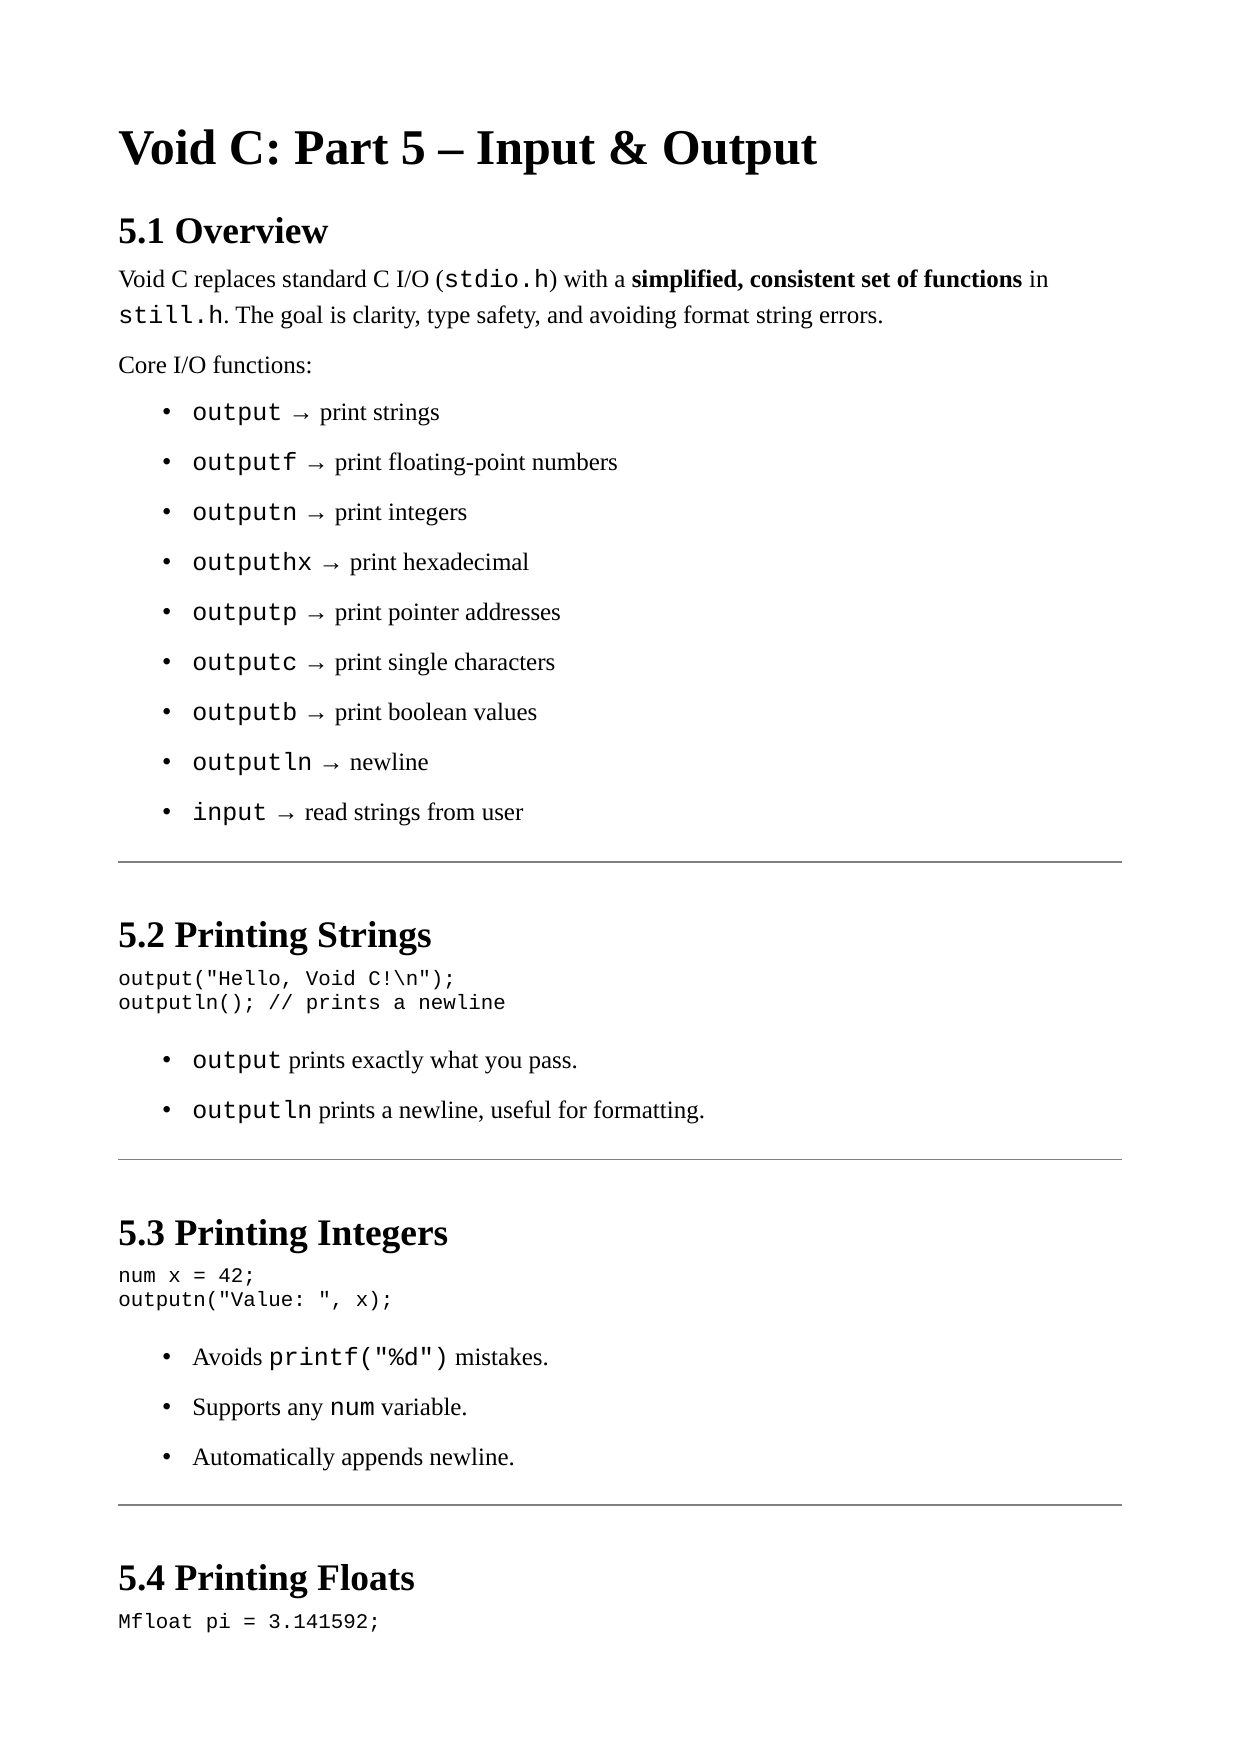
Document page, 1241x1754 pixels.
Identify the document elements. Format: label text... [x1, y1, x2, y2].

list Automatically appends newline. [162, 1442, 1122, 1471]
subtitle 5.2 Printing Strings [118, 912, 1122, 956]
text num x = 42; [118, 1266, 1122, 1289]
list outputf → print floating-point numbers [162, 447, 1122, 478]
subtitle 5.4 Printing Floats [118, 1555, 1122, 1598]
text Core I/O functions: [118, 350, 1122, 378]
text outputn("Value: ", x); [118, 1289, 1122, 1313]
text Void C replaces standard C I/O (stdio.h) with a simplified, consistent set of functions in still.h. The goal is clarity, type safety, and avoiding format string errors. [118, 264, 1122, 331]
list outputhx → print hexadecimal [162, 547, 1122, 578]
subtitle 5.3 Printing Integers [118, 1210, 1122, 1253]
list Avoids printf("%d") mistakes. [162, 1342, 1122, 1373]
list outputln → newline [162, 747, 1122, 778]
subtitle 5.1 Overview [118, 209, 1122, 252]
list outputn → print integers [162, 497, 1122, 528]
list input → read strings from user [162, 797, 1122, 828]
list Supports any num variable. [162, 1392, 1122, 1423]
list output → print strings [162, 397, 1122, 428]
text outputln(); // prints a newline [118, 992, 1122, 1015]
subtitle Void C: Part 5 – Input & Output [118, 118, 1122, 176]
list outputb → print boolean values [162, 697, 1122, 728]
list outputln prints a newline, useful for formatting. [162, 1095, 1122, 1126]
list output prints exactly what you pass. [162, 1045, 1122, 1076]
text Mfloat pi = 3.141592; [118, 1611, 1122, 1634]
list outputc → print single characters [162, 647, 1122, 678]
list outputp → print pointer addresses [162, 597, 1122, 628]
text output("Hello, Void C!\n"); [118, 968, 1122, 992]
